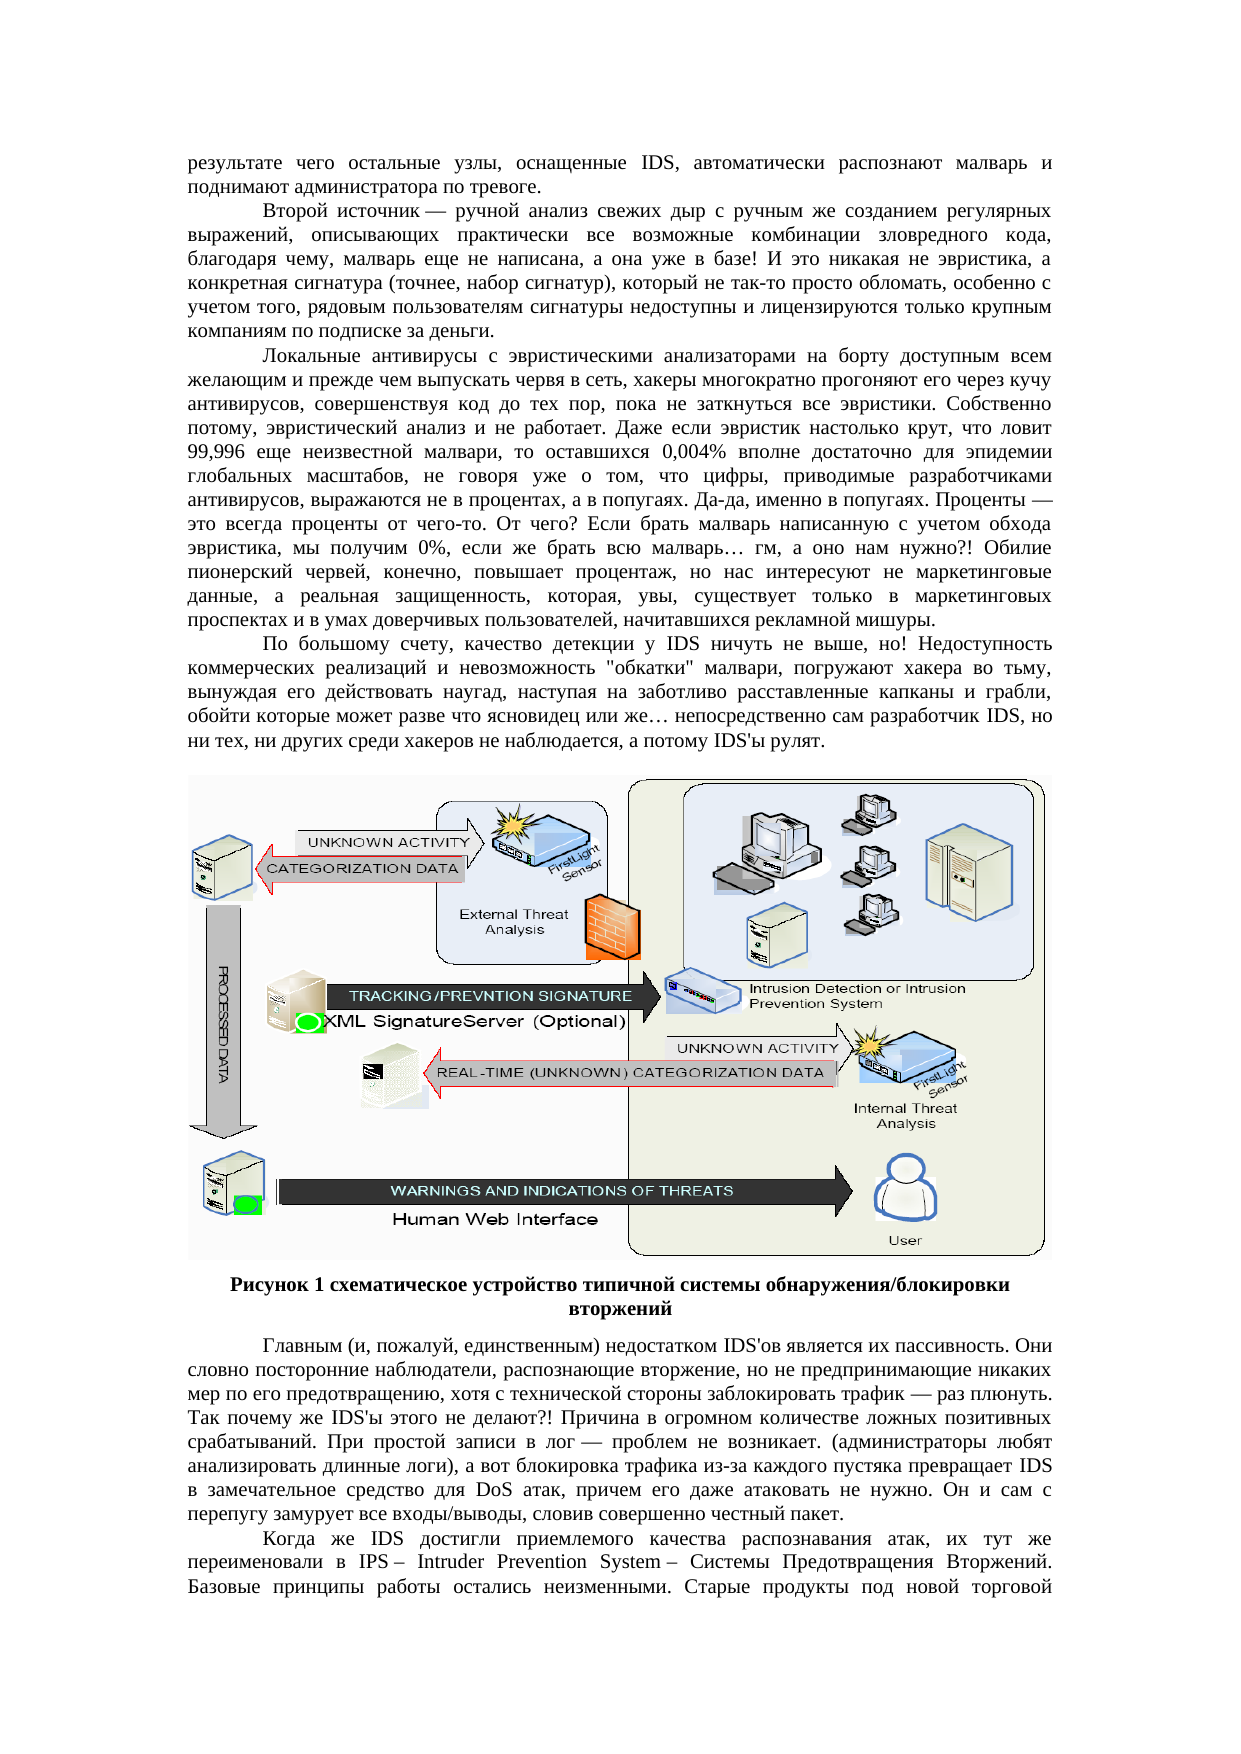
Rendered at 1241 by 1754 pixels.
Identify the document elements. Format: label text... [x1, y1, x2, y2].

text По большому счету, качество детекции у IDS ничуть не выше, но! Недоступность коммерческих реализаций и невозможность "обкатки" малвари, погружают хакера во тьму, вынуждая его действовать наугад, наступая на заботливо расставленные капканы и грабли, обойти которые может разве что ясновидец или же… непосредственно сам разработчик IDS, но ни тех, ни других среди хакеров не наблюдается, а потому IDS'ы рулят. [187, 631, 1053, 752]
picture [188, 775, 1052, 1260]
text Второй источник — ручной анализ свежих дыр с ручным же созданием регулярных выражений, описывающих практически все возможные комбинации зловредного кода, благодаря чему, малварь еще не написана, а она уже в базе! И это никакая не эвристика, а конкретная сигнатура (точнее, набор сигнатур), который не так-то просто обломать, особенно с учетом того, рядовым пользователям сигнатуры недоступны и лицензируются только крупным компаниям по подписке за деньги. [187, 198, 1053, 342]
text результате чего остальные узлы, оснащенные IDS, автоматически распознают малварь и поднимают администратора по тревоге. [187, 150, 1053, 198]
text Когда же IDS достигли приемлемого качества распознавания атак, их тут же переименовали в IPS – Intruder Prevention System – Системы Предотвращения Вторжений. Базовые принципы работы остались неизменными. Старые продукты под новой торговой [187, 1525, 1053, 1598]
text Локальные антивирусы с эвристическими анализаторами на борту доступным всем желающим и прежде чем выпускать червя в сеть, хакеры многократно прогоняют его через кучу антивирусов, совершенствуя код до тех пор, пока не заткнуться все эвристики. Собственно потому, эвристический анализ и не работает. Даже если эвристик настолько крут, что ловит 99,996 еще неизвестной малвари, то оставшихся 0,004% вполне достаточно для эпидемии глобальных масштабов, не говоря уже о том, что цифры, приводимые разработчиками антивирусов, выражаются не в процентах, а в попугаях. Да-да, именно в попугаях. Проценты — это всегда проценты от чего-то. От чего? Если брать малварь написанную с учетом обхода эвристика, мы получим 0%, если же брать всю малварь… гм, а оно нам нужно?! Обилие пионерский червей, конечно, повышает процентаж, но нас интересуют не маркетинговые данные, а реальная защищенность, которая, увы, существует только в маркетинговых проспектах и в умах доверчивых пользователей, начитавшихся рекламной мишуры. [187, 342, 1053, 631]
text Главным (и, пожалуй, единственным) недостатком IDS'ов является их пассивность. Они словно посторонние наблюдатели, распознающие вторжение, но не предпринимающие никаких мер по его предотвращению, хотя с технической стороны заблокировать трафик — раз плюнуть. Так почему же IDS'ы этого не делают?! Причина в огромном количестве ложных позитивных срабатываний. При простой записи в лог — проблем не возникает. (администраторы любят анализировать длинные логи), а вот блокировка трафика из-за каждого пустяка превращает IDS в замечательное средство для DoS атак, причем его даже атаковать не нужно. Он и сам с перепугу замурует все входы/выводы, словив совершенно честный пакет. [187, 1333, 1053, 1525]
text Рисунок 1 схематическое устройство типичной системы обнаружения/блокировки вторжений [187, 1272, 1053, 1320]
